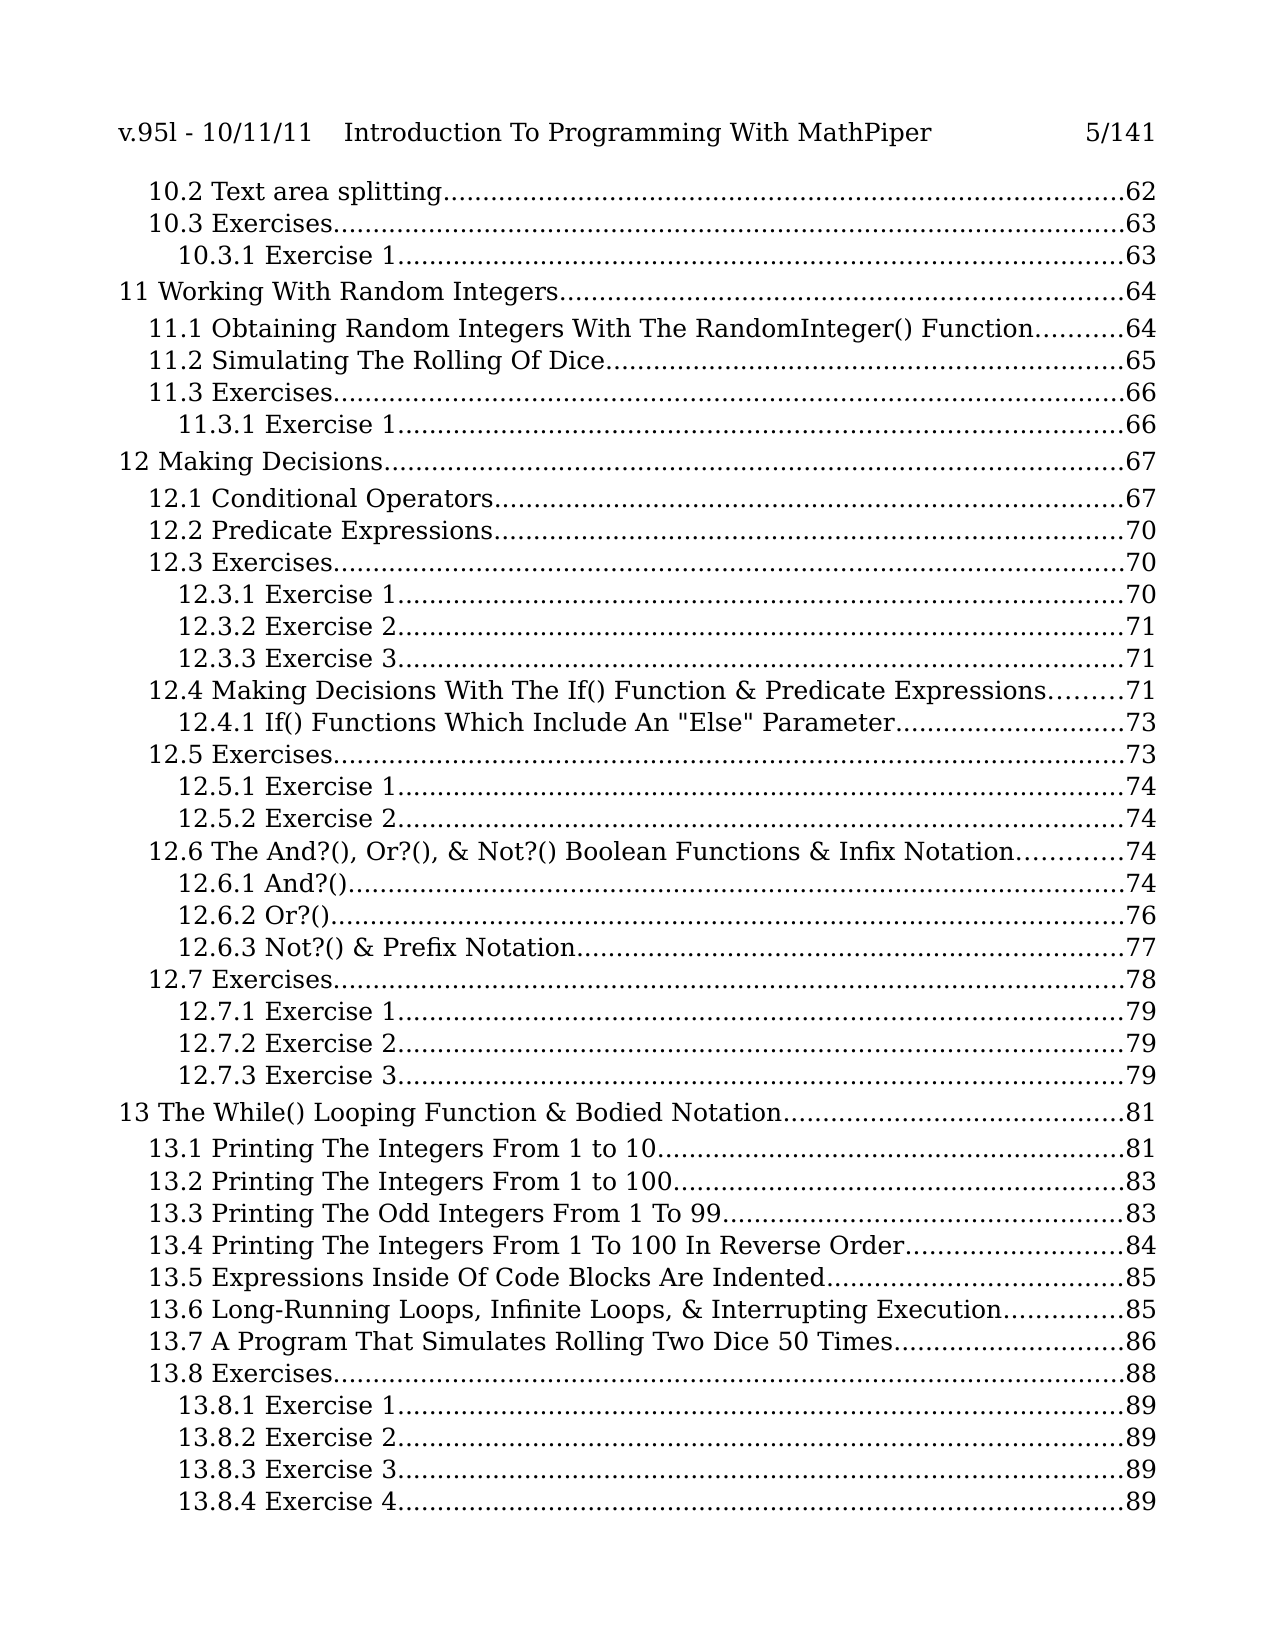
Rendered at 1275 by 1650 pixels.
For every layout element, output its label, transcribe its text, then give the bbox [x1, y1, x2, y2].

text 11 Working With Random Integers 64 [118, 278, 1157, 307]
text 12.1 Conditional Operators 67 [148, 484, 1157, 513]
text 12.4.1 If() Functions Which Include An "Else" Parameter 73 [177, 708, 1157, 738]
text 13.3 Printing The Odd Integers From 1 To 99 83 [148, 1199, 1157, 1228]
text 12.7.2 Exercise 2 79 [177, 1029, 1157, 1058]
text 11.2 Simulating The Rolling Of Dice 65 [148, 346, 1157, 376]
text 12.5 Exercises 73 [148, 741, 1157, 770]
text 12.2 Predicate Expressions 70 [148, 516, 1157, 545]
text 12.3.3 Exercise 3 71 [177, 644, 1157, 673]
text 13.1 Printing The Integers From 1 to 10 81 [148, 1135, 1157, 1164]
text 10.3 Exercises 63 [148, 209, 1157, 238]
text 10.3.1 Exercise 1 63 [177, 241, 1157, 270]
text 12.6.3 Not?() & Prefix Notation 77 [177, 933, 1157, 962]
text 13.6 Long-Running Loops, Infinite Loops, & Interrupting Execution 85 [148, 1295, 1157, 1324]
text 12.7.3 Exercise 3 79 [177, 1061, 1157, 1091]
text 12.3.2 Exercise 2 71 [177, 612, 1157, 641]
text 12.6 The And?(), Or?(), & Not?() Boolean Functions & Infix Notation 74 [148, 837, 1157, 866]
text 12.4 Making Decisions With The If() Function & Predicate Expressions 71 [148, 676, 1157, 706]
text 13.7 A Program That Simulates Rolling Two Dice 50 Times 86 [148, 1327, 1157, 1356]
text 11.3 Exercises 66 [148, 378, 1157, 408]
text 11.1 Obtaining Random Integers With The RandomInteger() Function 64 [148, 314, 1157, 343]
text 12.5.2 Exercise 2 74 [177, 805, 1157, 834]
text 13.2 Printing The Integers From 1 to 100 83 [148, 1167, 1157, 1196]
text 13.8.1 Exercise 1 89 [177, 1391, 1157, 1421]
text 12 Making Decisions 67 [118, 447, 1157, 476]
text 12.6.1 And?() 74 [177, 869, 1157, 898]
text 12.7.1 Exercise 1 79 [177, 997, 1157, 1026]
text 13.4 Printing The Integers From 1 To 100 In Reverse Order 84 [148, 1231, 1157, 1260]
text 13.5 Expressions Inside Of Code Blocks Are Indented 85 [148, 1263, 1157, 1292]
text 13.8.3 Exercise 3 89 [177, 1456, 1157, 1485]
text 13.8.4 Exercise 4 89 [177, 1488, 1157, 1517]
text 13.8.2 Exercise 2 89 [177, 1423, 1157, 1453]
text 10.2 Text area splitting 62 [148, 177, 1157, 206]
text 11.3.1 Exercise 1 66 [177, 411, 1157, 440]
text 12.3.1 Exercise 1 70 [177, 580, 1157, 609]
text 13.8 Exercises 88 [148, 1359, 1157, 1388]
text 12.6.2 Or?() 76 [177, 901, 1157, 930]
text 12.5.1 Exercise 1 74 [177, 773, 1157, 802]
text 12.3 Exercises 70 [148, 548, 1157, 577]
text 12.7 Exercises 78 [148, 965, 1157, 994]
text 13 The While() Looping Function & Bodied Notation 81 [118, 1098, 1157, 1127]
